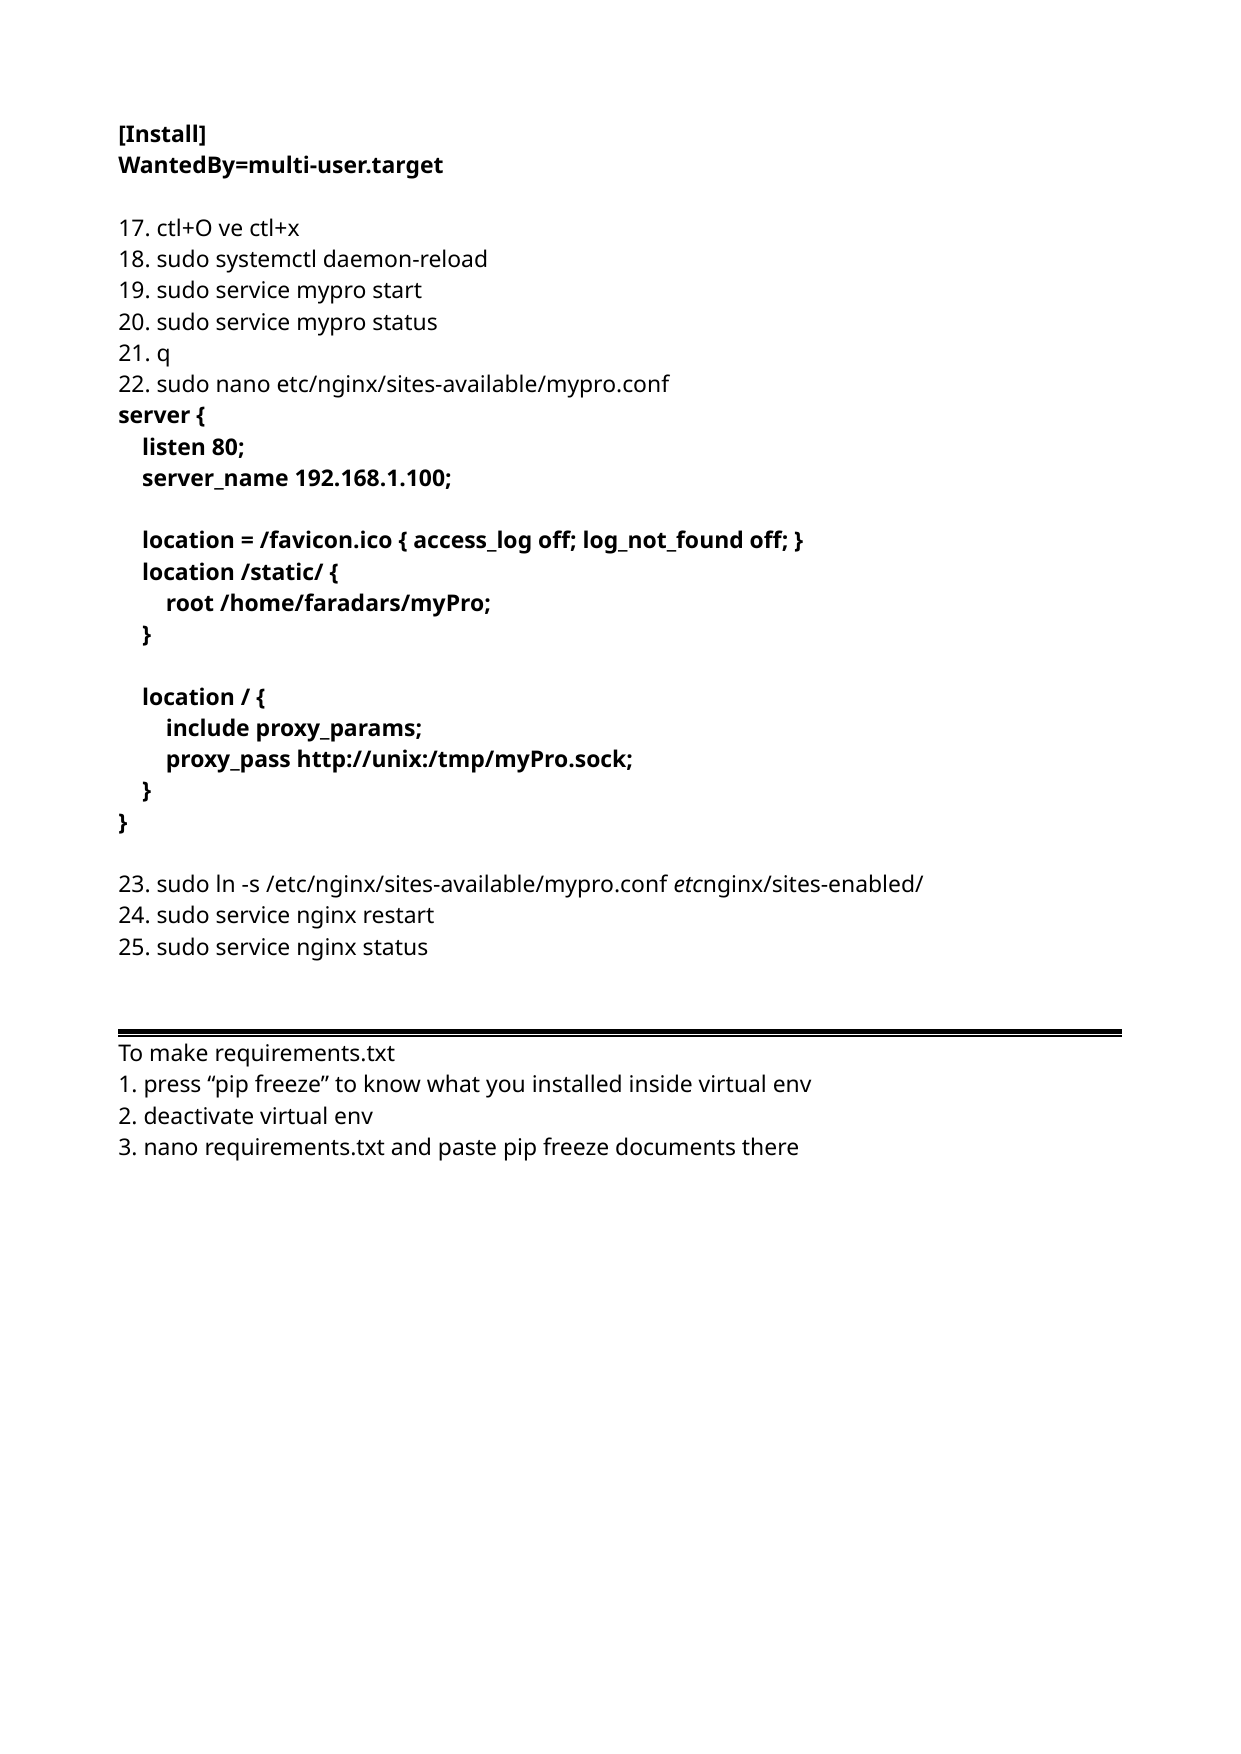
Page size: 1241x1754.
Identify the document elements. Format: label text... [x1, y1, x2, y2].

text include proxy_params; [118, 712, 1122, 743]
text WantedBy=multi-user.target [118, 149, 1122, 181]
text 17. ctl+O ve ctl+x [118, 212, 1122, 243]
text 22. sudo nano etc/nginx/sites-available/mypro.conf [118, 368, 1122, 399]
text 1. press “pip freeze” to know what you installed inside virtual env [118, 1068, 1122, 1099]
text listen 80; [118, 431, 1122, 462]
text 21. q [118, 337, 1122, 368]
text 24. sudo service nginx restart [118, 899, 1122, 931]
text 18. sudo systemctl daemon-reload [118, 243, 1122, 274]
text 20. sudo service mypro status [118, 306, 1122, 337]
text 19. sudo service mypro start [118, 274, 1122, 306]
text [Install] [118, 118, 1122, 149]
text server { [118, 399, 1122, 431]
text } [118, 774, 1122, 806]
text } [118, 618, 1122, 649]
text location = /favicon.ico { access_log off; log_not_found off; } [118, 524, 1122, 556]
text proxy_pass http://unix:/tmp/myPro.sock; [118, 743, 1122, 774]
text root /home/faradars/myPro; [118, 587, 1122, 618]
text server_name 192.168.1.100; [118, 462, 1122, 493]
text 23. sudo ln -s /etc/nginx/sites-available/mypro.conf etcnginx/sites-enabled/ [118, 868, 1122, 899]
text } [118, 806, 1122, 837]
text 3. nano requirements.txt and paste pip freeze documents there [118, 1131, 1122, 1162]
text location / { [118, 681, 1122, 712]
text To make requirements.txt [118, 1037, 1122, 1068]
text location /static/ { [118, 556, 1122, 587]
text 2. deactivate virtual env [118, 1099, 1122, 1131]
text 25. sudo service nginx status [118, 931, 1122, 962]
